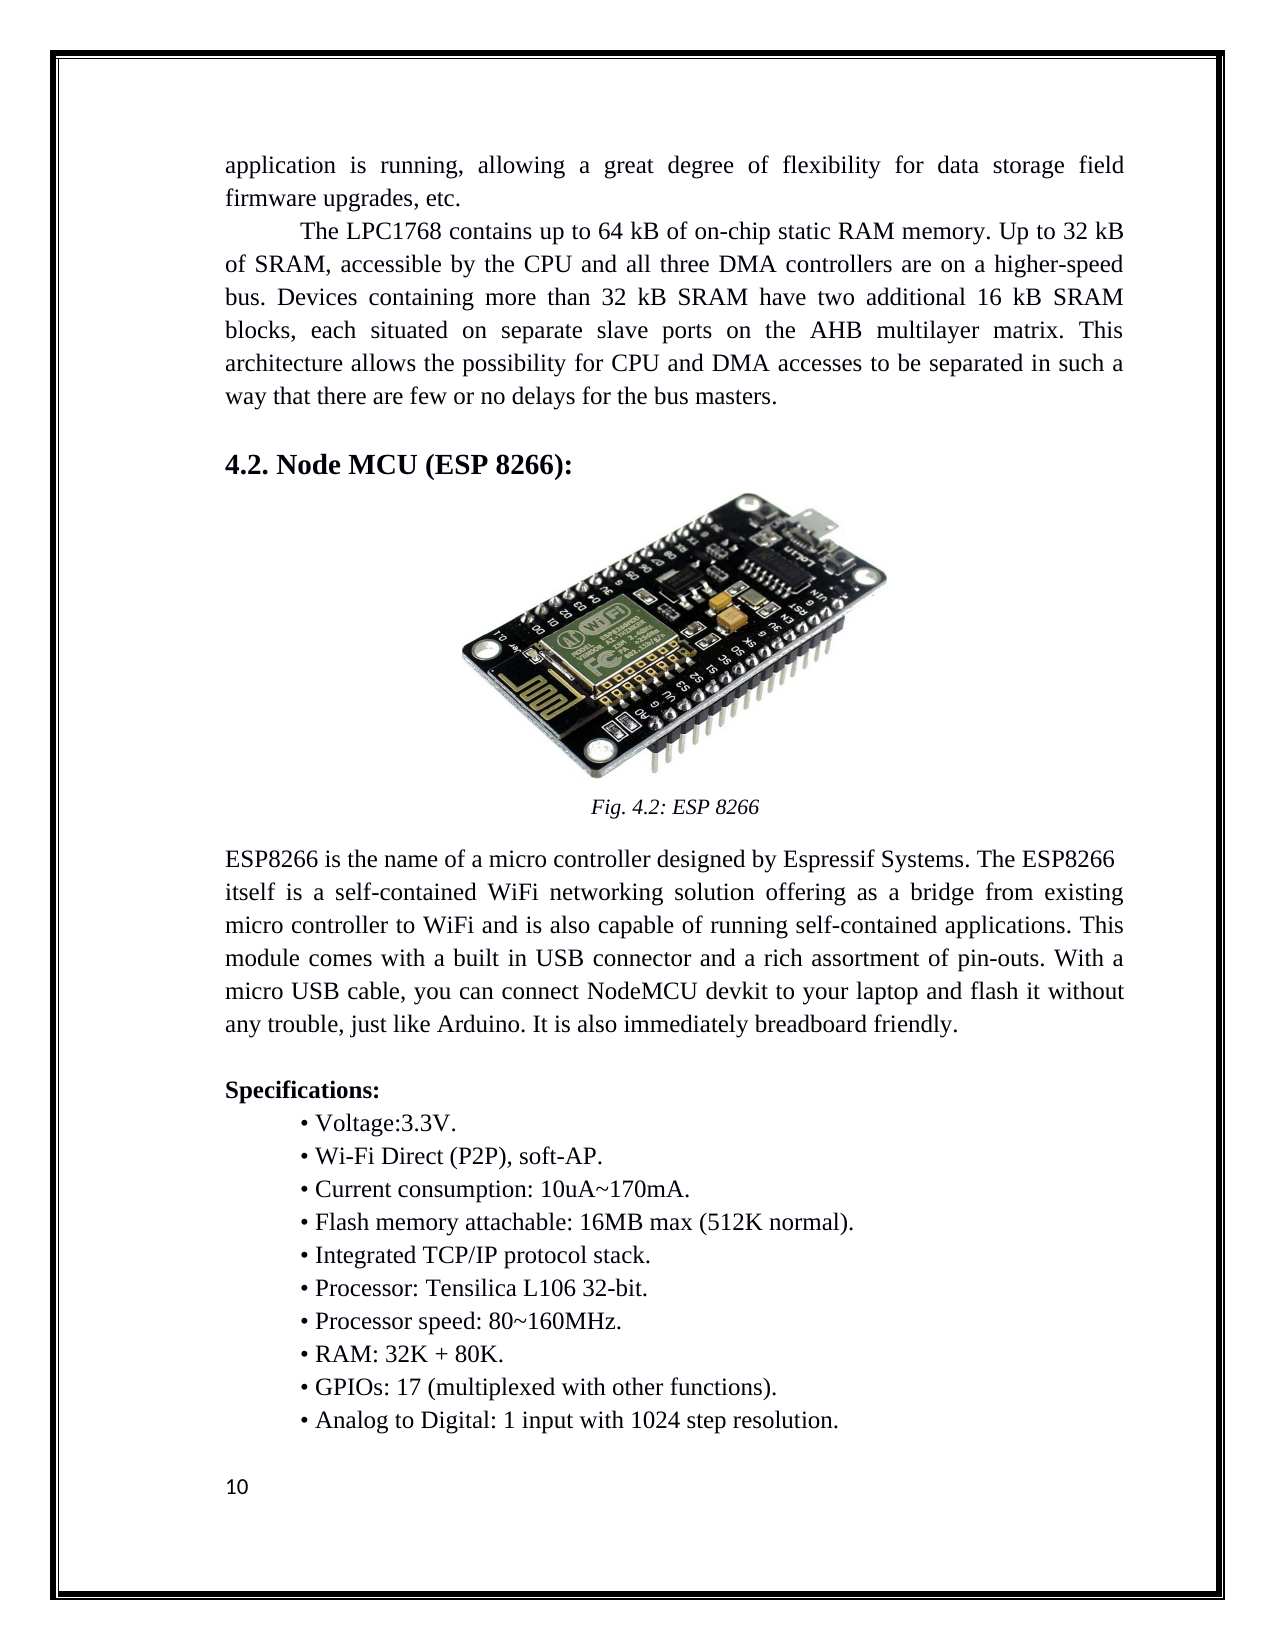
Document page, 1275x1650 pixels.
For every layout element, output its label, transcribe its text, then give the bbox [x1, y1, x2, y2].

text ESP8266 is the name of a micro controller designed by Espressif Systems. The ESP8266 [225, 844, 1125, 872]
text • Analog to Digital: 1 input with 1024 step resolution. [225, 1405, 1125, 1434]
text • Integrated TCP/IP protocol stack. [225, 1240, 1125, 1269]
text • Processor: Tensilica L106 32-bit. [225, 1273, 1125, 1302]
text • Processor speed: 80~160MHz. [225, 1306, 1125, 1335]
text Specifications: [225, 1075, 1125, 1104]
text itself is a self-contained WiFi networking solution offering as a bridge from existing micro controller to WiFi and is also capable of running self-contained applications. This module comes with a built in USB connector and a rich assortment of pin-outs. With a micro USB cable, you can connect NodeMCU devkit to your laptop and flash it without any trouble, just like Arduino. It is also immediately breadboard friendly. [225, 877, 1125, 1038]
text • Current consumption: 10uA~170mA. [225, 1174, 1125, 1203]
text Fig. 4.2: ESP 8266 [225, 794, 1125, 819]
picture [462, 485, 888, 784]
text • RAM: 32K + 80K. [225, 1339, 1125, 1368]
text 4.2. Node MCU (ESP 8266): [225, 447, 1125, 481]
text • GPIOs: 17 (multiplexed with other functions). [225, 1372, 1125, 1401]
text • Wi-Fi Direct (P2P), soft-AP. [225, 1141, 1125, 1170]
text • Flash memory attachable: 16MB max (512K normal). [225, 1207, 1125, 1236]
text • Voltage:3.3V. [225, 1108, 1125, 1137]
text The LPC1768 contains up to 64 kB of on-chip static RAM memory. Up to 32 kB of SRAM, accessible by the CPU and all three DMA controllers are on a higher-speed bus. Devices containing more than 32 kB SRAM have two additional 16 kB SRAM blocks, each situated on separate slave ports on the AHB multilayer matrix. This architecture allows the possibility for CPU and DMA accesses to be separated in such a way that there are few or no delays for the bus masters. [225, 216, 1125, 410]
text application is running, allowing a great degree of flexibility for data storage field firmware upgrades, etc. [225, 150, 1125, 212]
